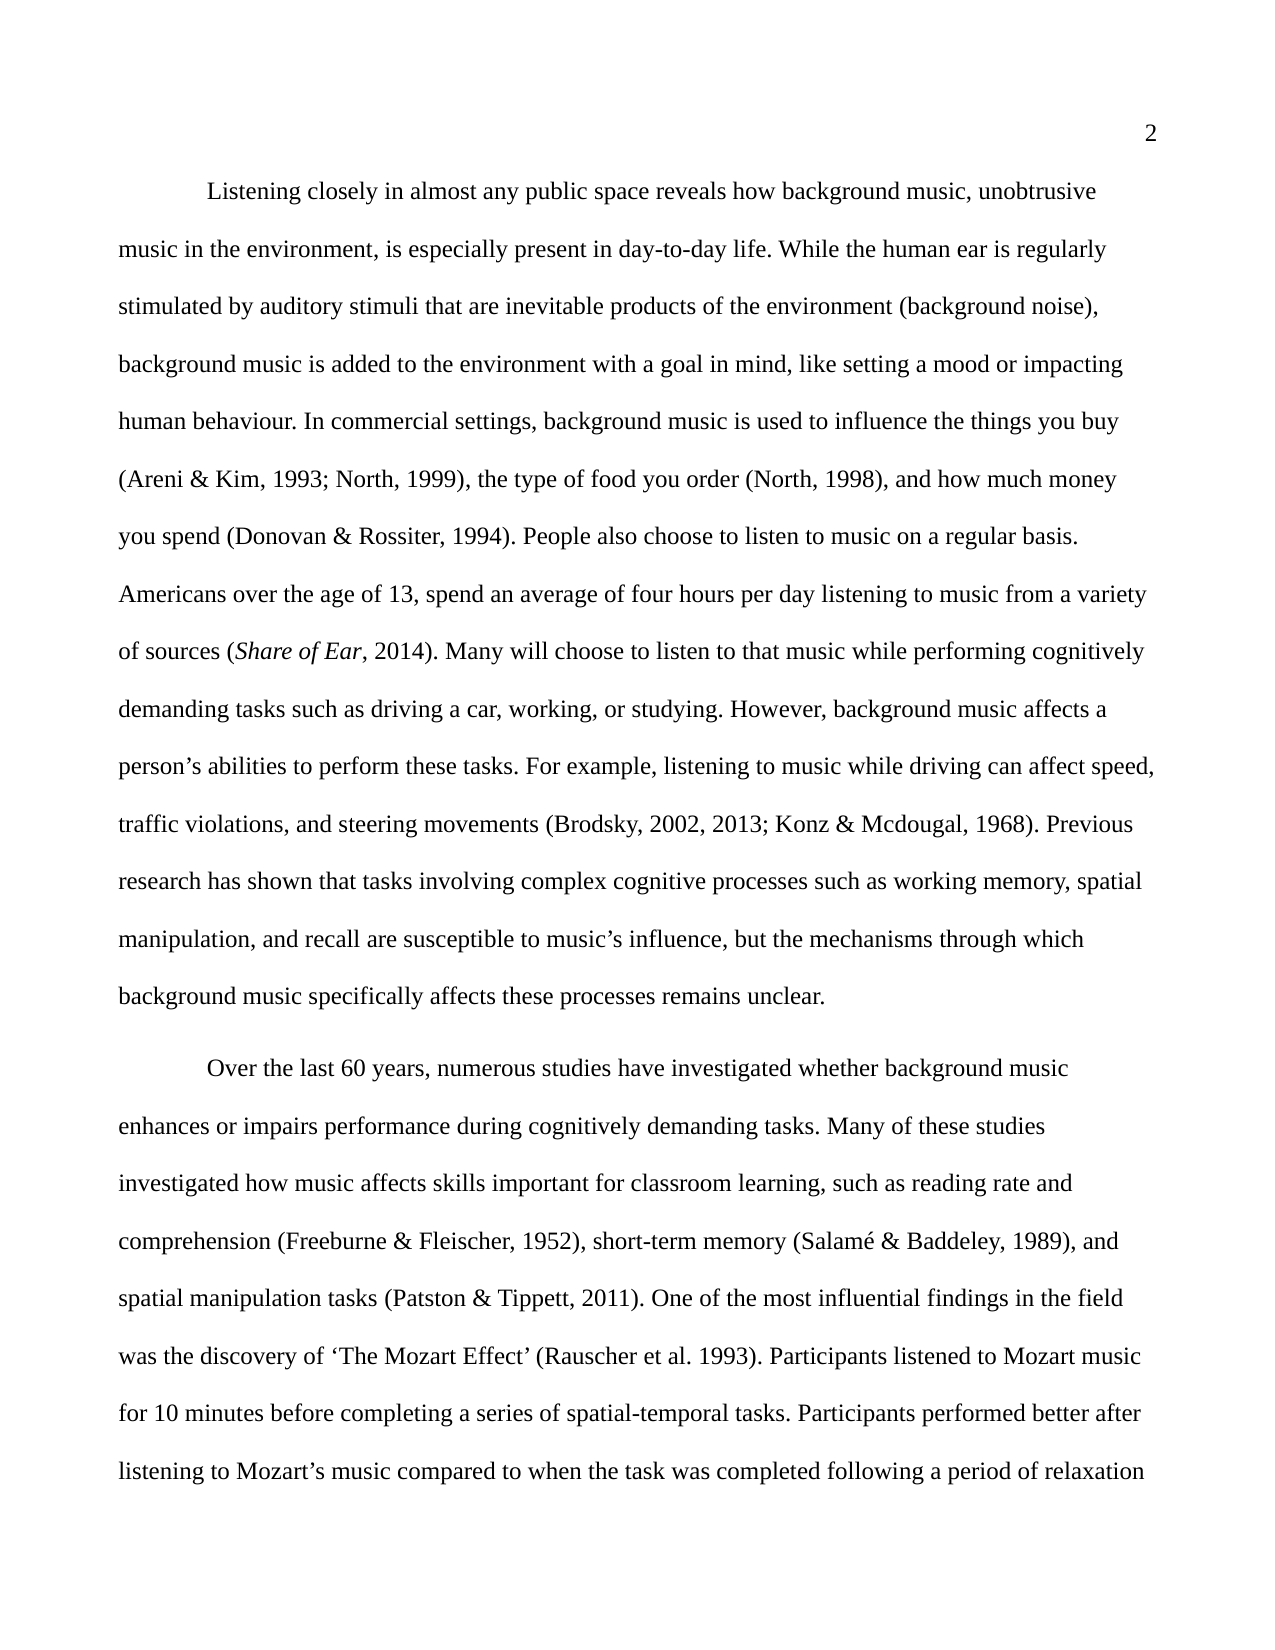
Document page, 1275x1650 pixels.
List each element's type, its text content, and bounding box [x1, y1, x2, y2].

text Listening closely in almost any public space reveals how background music, unobtrusive music in the environment, is especially present in day-to-day life. While the human ear is regularly stimulated by auditory stimuli that are inevitable products of the environment (background noise), background music is added to the environment with a goal in mind, like setting a mood or impacting human behaviour. In commercial settings, background music is used to influence the things you buy (Areni & Kim, 1993; North, 1999), the type of food you order (North, 1998)⁠, and how much money you spend (Donovan & Rossiter, 1994)⁠. People also choose to listen to music on a regular basis. Americans over the age of 13, spend an average of four hours per day listening to music from a variety of sources (Share of Ear, 2014)⁠. Many will choose to listen to that music while performing cognitively demanding tasks such as driving a car, working, or studying. However, background music affects a person’s abilities to perform these tasks. For example, listening to music while driving can affect speed, traffic violations, and steering movements (Brodsky, 2002, 2013; Konz & Mcdougal, 1968)⁠. Previous research has shown that tasks involving complex cognitive processes such as working memory, spatial manipulation, and recall are susceptible to music’s influence, but the mechanisms through which background music specifically affects these processes remains unclear. [118, 176, 1157, 1010]
text Over the last 60 years, numerous studies have investigated whether background music enhances or impairs performance during cognitively demanding tasks. Many of these studies investigated how music affects skills important for classroom learning, such as reading rate and comprehension (Freeburne & Fleischer, 1952)⁠, short-term memory (Salamé & Baddeley, 1989)⁠, and spatial manipulation tasks (Patston & Tippett, 2011)⁠. One of the most influential findings in the field was the discovery of ‘The Mozart Effect’ (Rauscher et al. 1993)⁠. Participants listened to Mozart music for 10 minutes before completing a series of spatial-temporal tasks. Participants performed better after listening to Mozart’s music compared to when the task was completed following a period of relaxation [118, 1053, 1157, 1485]
